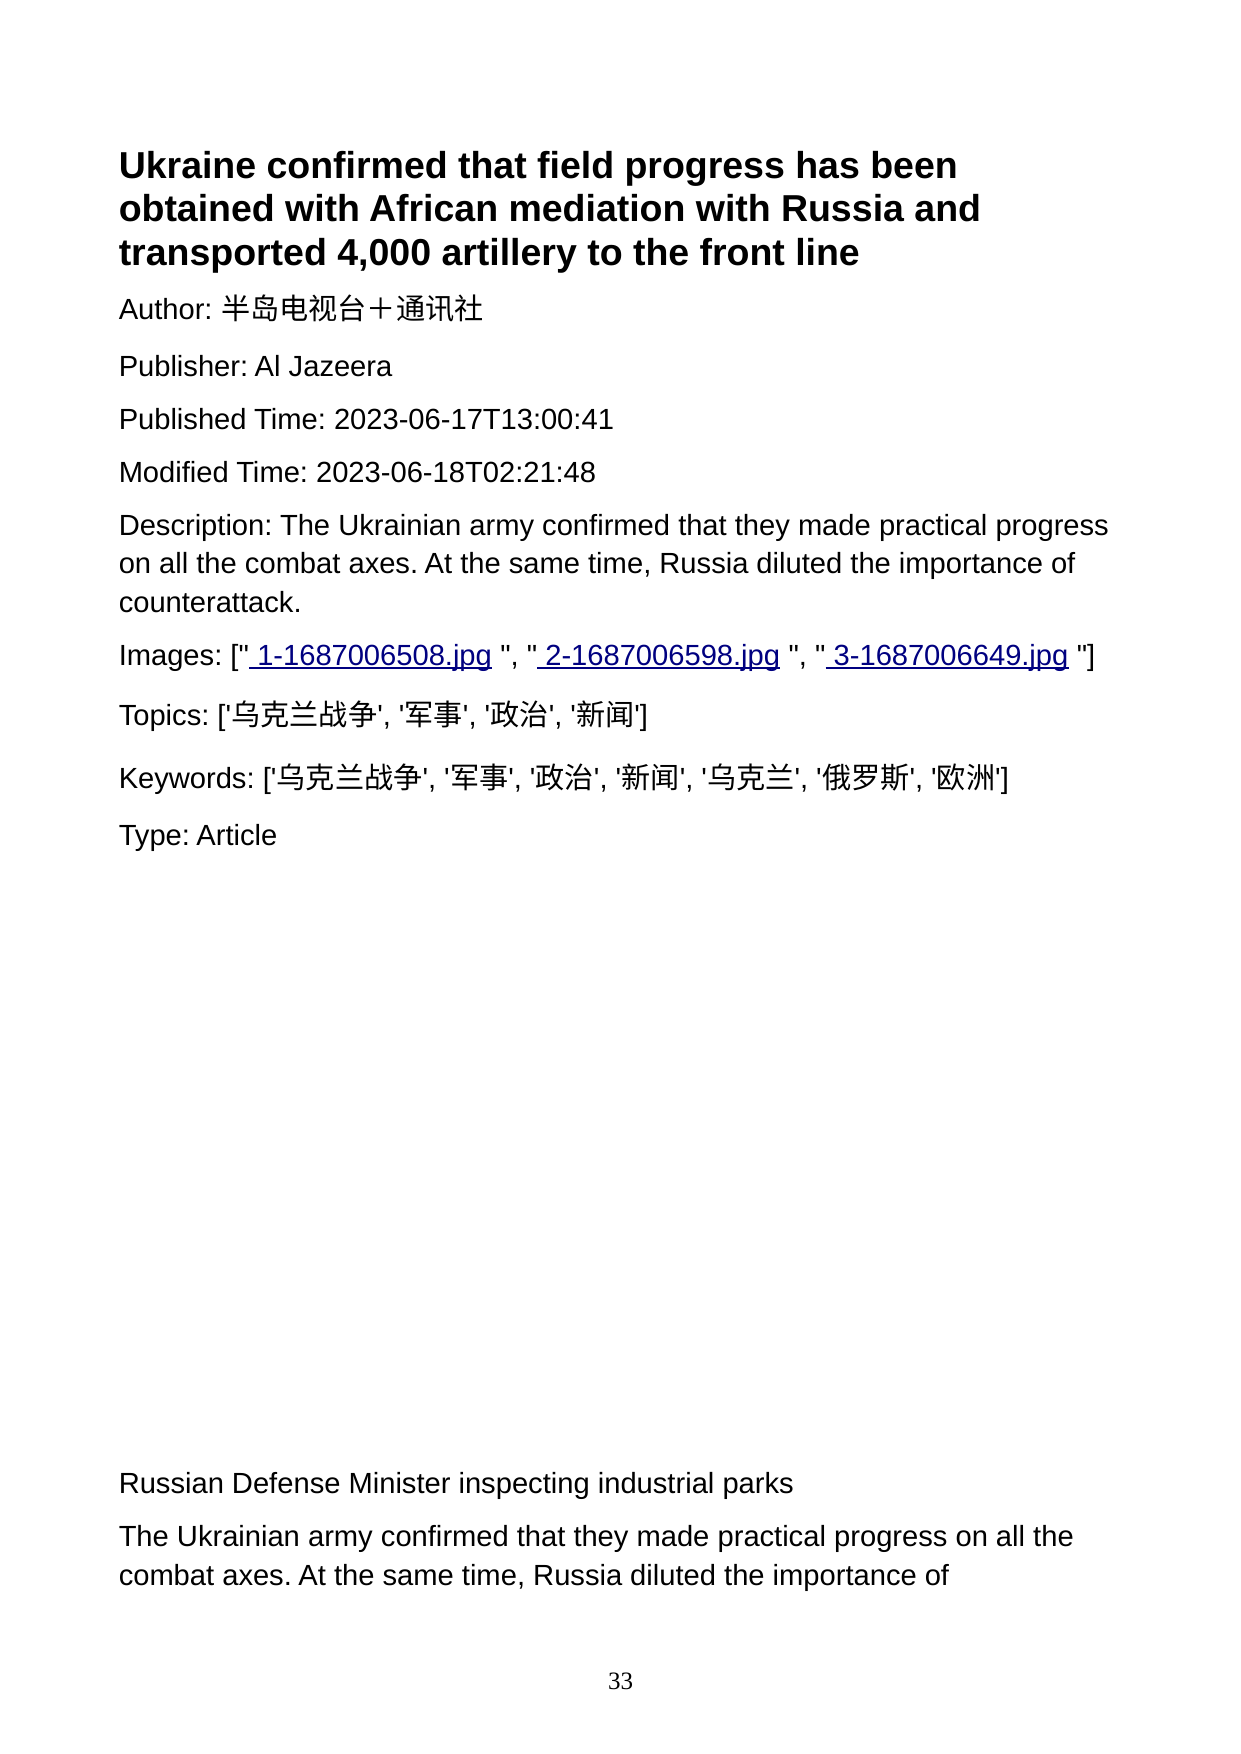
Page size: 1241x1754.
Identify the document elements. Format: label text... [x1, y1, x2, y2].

text Publisher: Al Jazeera [118, 348, 1122, 382]
text Author: 半岛电视台＋通讯社 [118, 285, 1122, 328]
text The Ukrainian army confirmed that they made practical progress on all the combat axes. At the same time, Russia diluted the importance of [118, 1519, 1122, 1591]
subtitle Ukraine confirmed that field progress has been obtained with African mediation with Russia and transported 4,000 artillery to the front line [118, 143, 1122, 273]
text Russian Defense Minister inspecting industrial parks [118, 871, 1122, 1499]
text Published Time: 2023-06-17T13:00:41 [118, 402, 1122, 435]
text Type: Article [118, 817, 1122, 851]
text Topics: ['乌克兰战争', '军事', '政治', '新闻'] [118, 691, 1122, 733]
text Keywords: ['乌克兰战争', '军事', '政治', '新闻', '乌克兰', '俄罗斯', '欧洲'] [118, 754, 1122, 797]
text Description: The Ukrainian army confirmed that they made practical progress on all the combat axes. At the same time, Russia diluted the importance of counterattack. [118, 508, 1122, 618]
text Modified Time: 2023-06-18T02:21:48 [118, 455, 1122, 488]
text Images: [" 1-1687006508.jpg ", " 2-1687006598.jpg ", " 3-1687006649.jpg "] [118, 638, 1122, 672]
